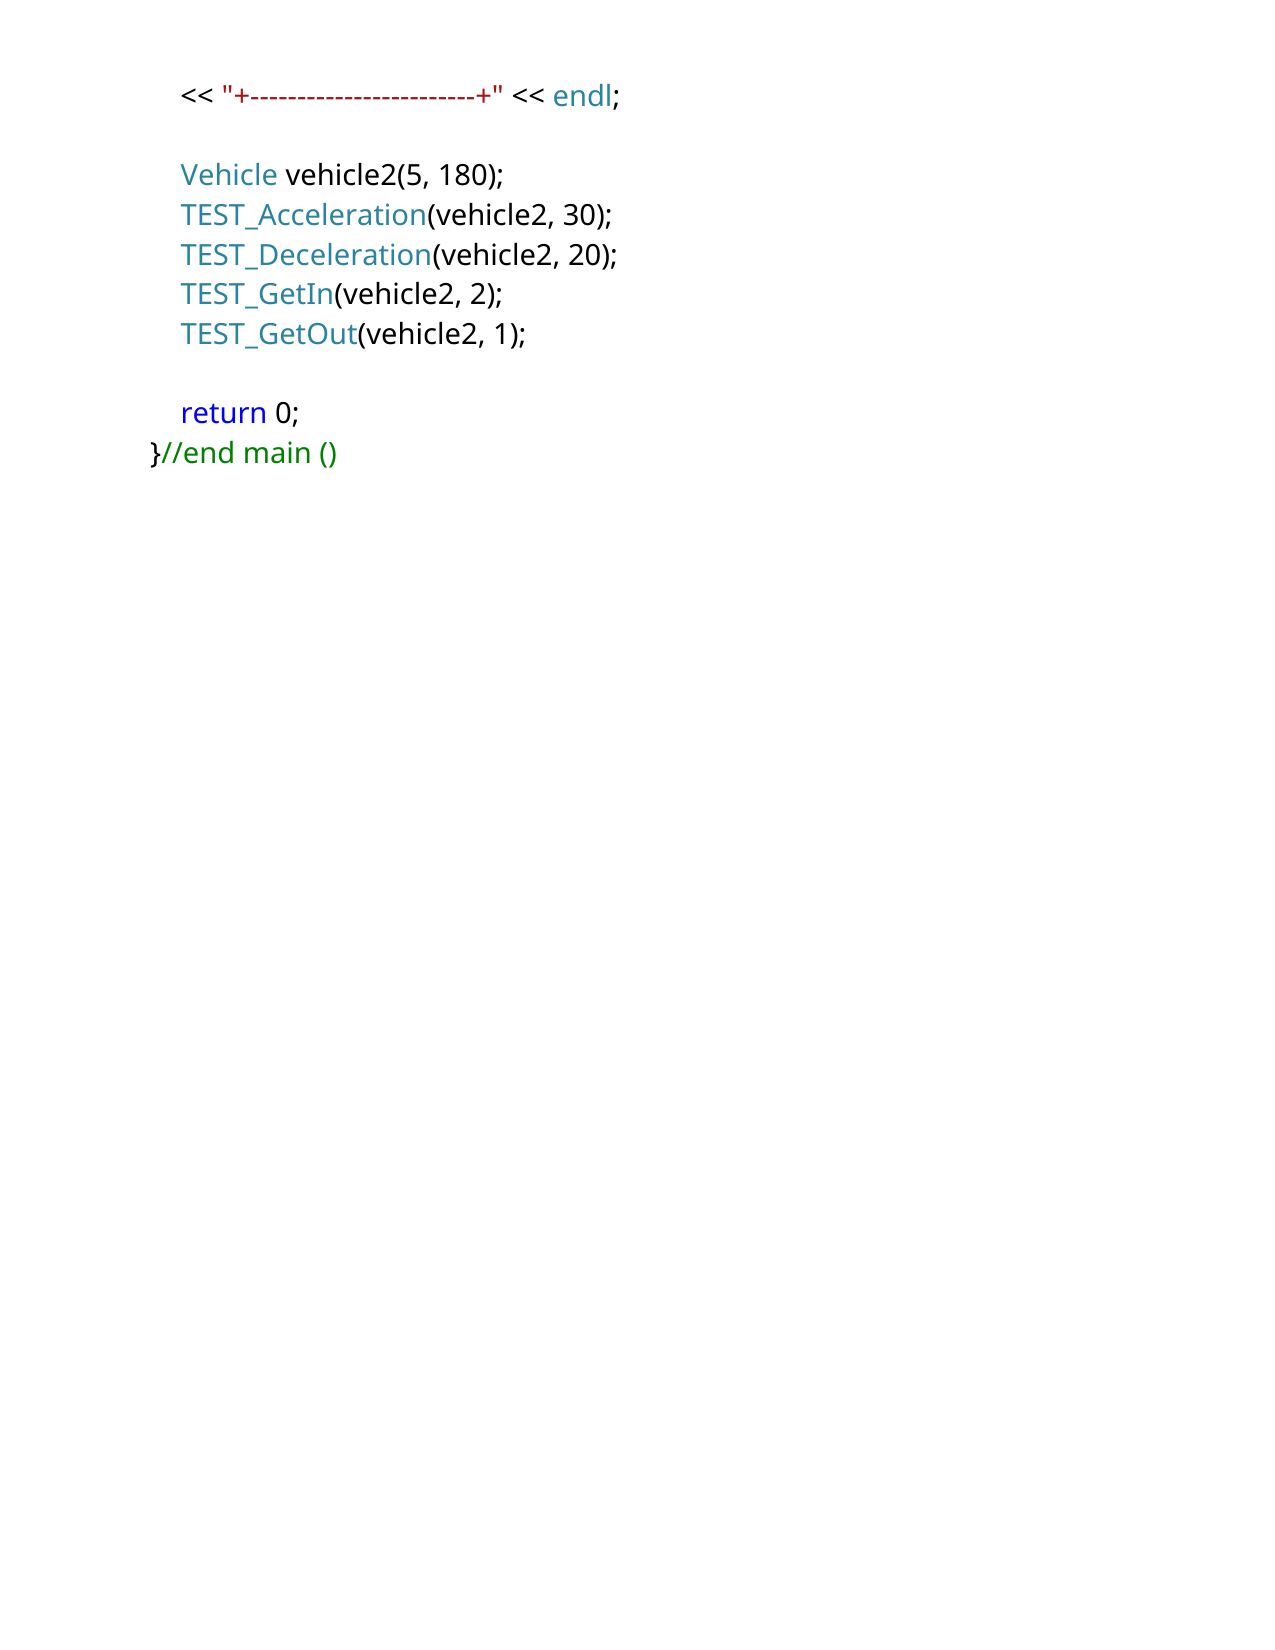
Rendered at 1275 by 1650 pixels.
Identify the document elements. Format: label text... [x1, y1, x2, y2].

text }//end main () [150, 432, 1125, 472]
text TEST_Acceleration(vehicle2, 30); [150, 194, 1125, 234]
text TEST_GetOut(vehicle2, 1); [150, 313, 1125, 353]
text << "+------------------------+" << endl; [150, 75, 1125, 115]
text Vehicle vehicle2(5, 180); [150, 154, 1125, 194]
text TEST_GetIn(vehicle2, 2); [150, 273, 1125, 313]
text return 0; [150, 392, 1125, 432]
text TEST_Deceleration(vehicle2, 20); [150, 234, 1125, 273]
